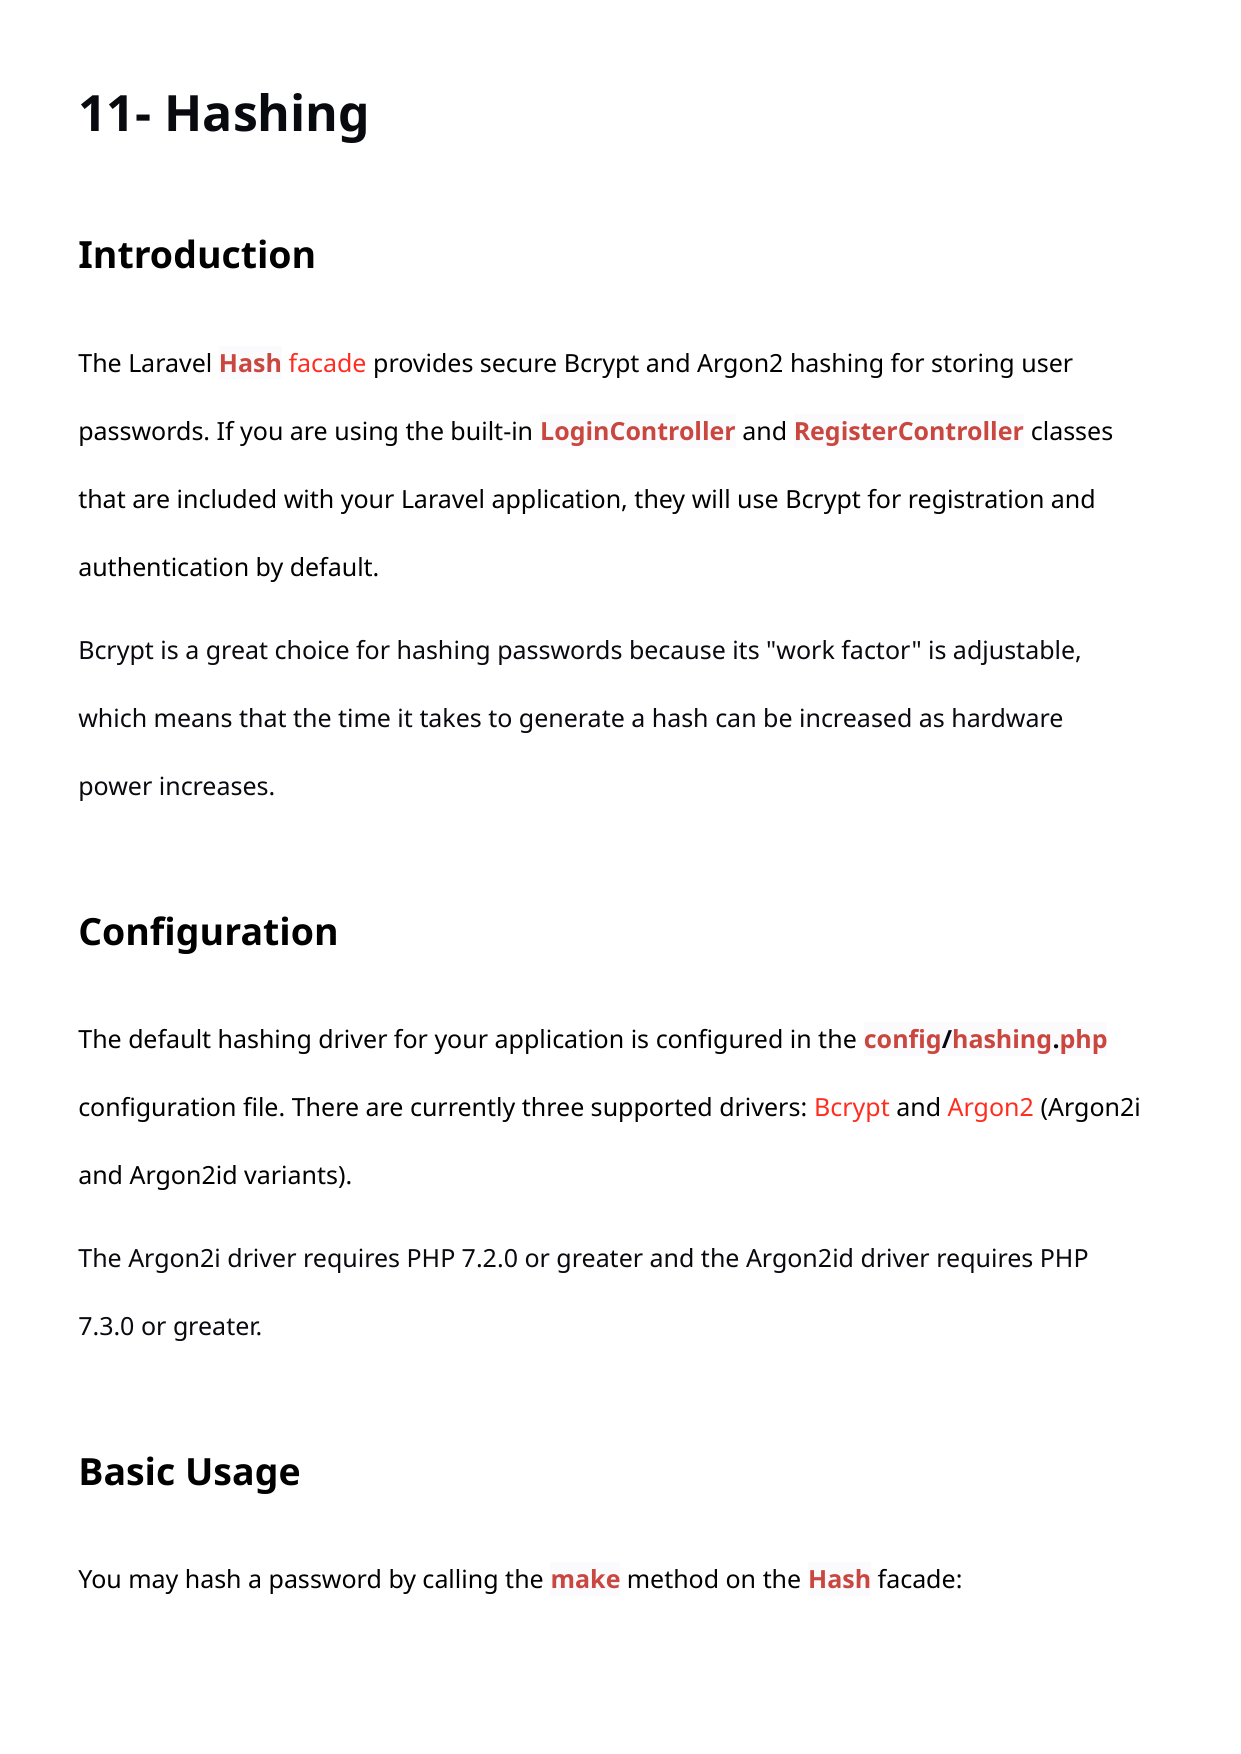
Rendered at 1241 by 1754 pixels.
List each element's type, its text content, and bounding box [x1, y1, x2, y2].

subtitle 11- Hashing [78, 78, 1162, 146]
text Bcrypt is a great choice for hashing passwords because its "work factor" is adjustable, which means that the time it takes to generate a hash can be increased as hardware power increases. [78, 633, 1103, 803]
subtitle Introduction [78, 229, 1162, 280]
text The default hashing driver for your application is configured in the config/hashing.php configuration file. There are currently three supported drivers: Bcrypt and Argon2 (Argon2i and Argon2id variants). [78, 1022, 1162, 1192]
subtitle Basic Usage [78, 1445, 1162, 1496]
text The Argon2i driver requires PHP 7.2.0 or greater and the Argon2id driver requires PHP 7.3.0 or greater. [78, 1241, 1103, 1343]
subtitle Configuration [78, 905, 1162, 956]
text The Laravel Hash facade provides secure Bcrypt and Argon2 hashing for storing user passwords. If you are using the built-in LoginController and RegisterController classes that are included with your Laravel application, they will use Bcrypt for registration and authentication by default. [78, 346, 1162, 584]
text You may hash a password by calling the make method on the Hash facade: [78, 1562, 1162, 1596]
